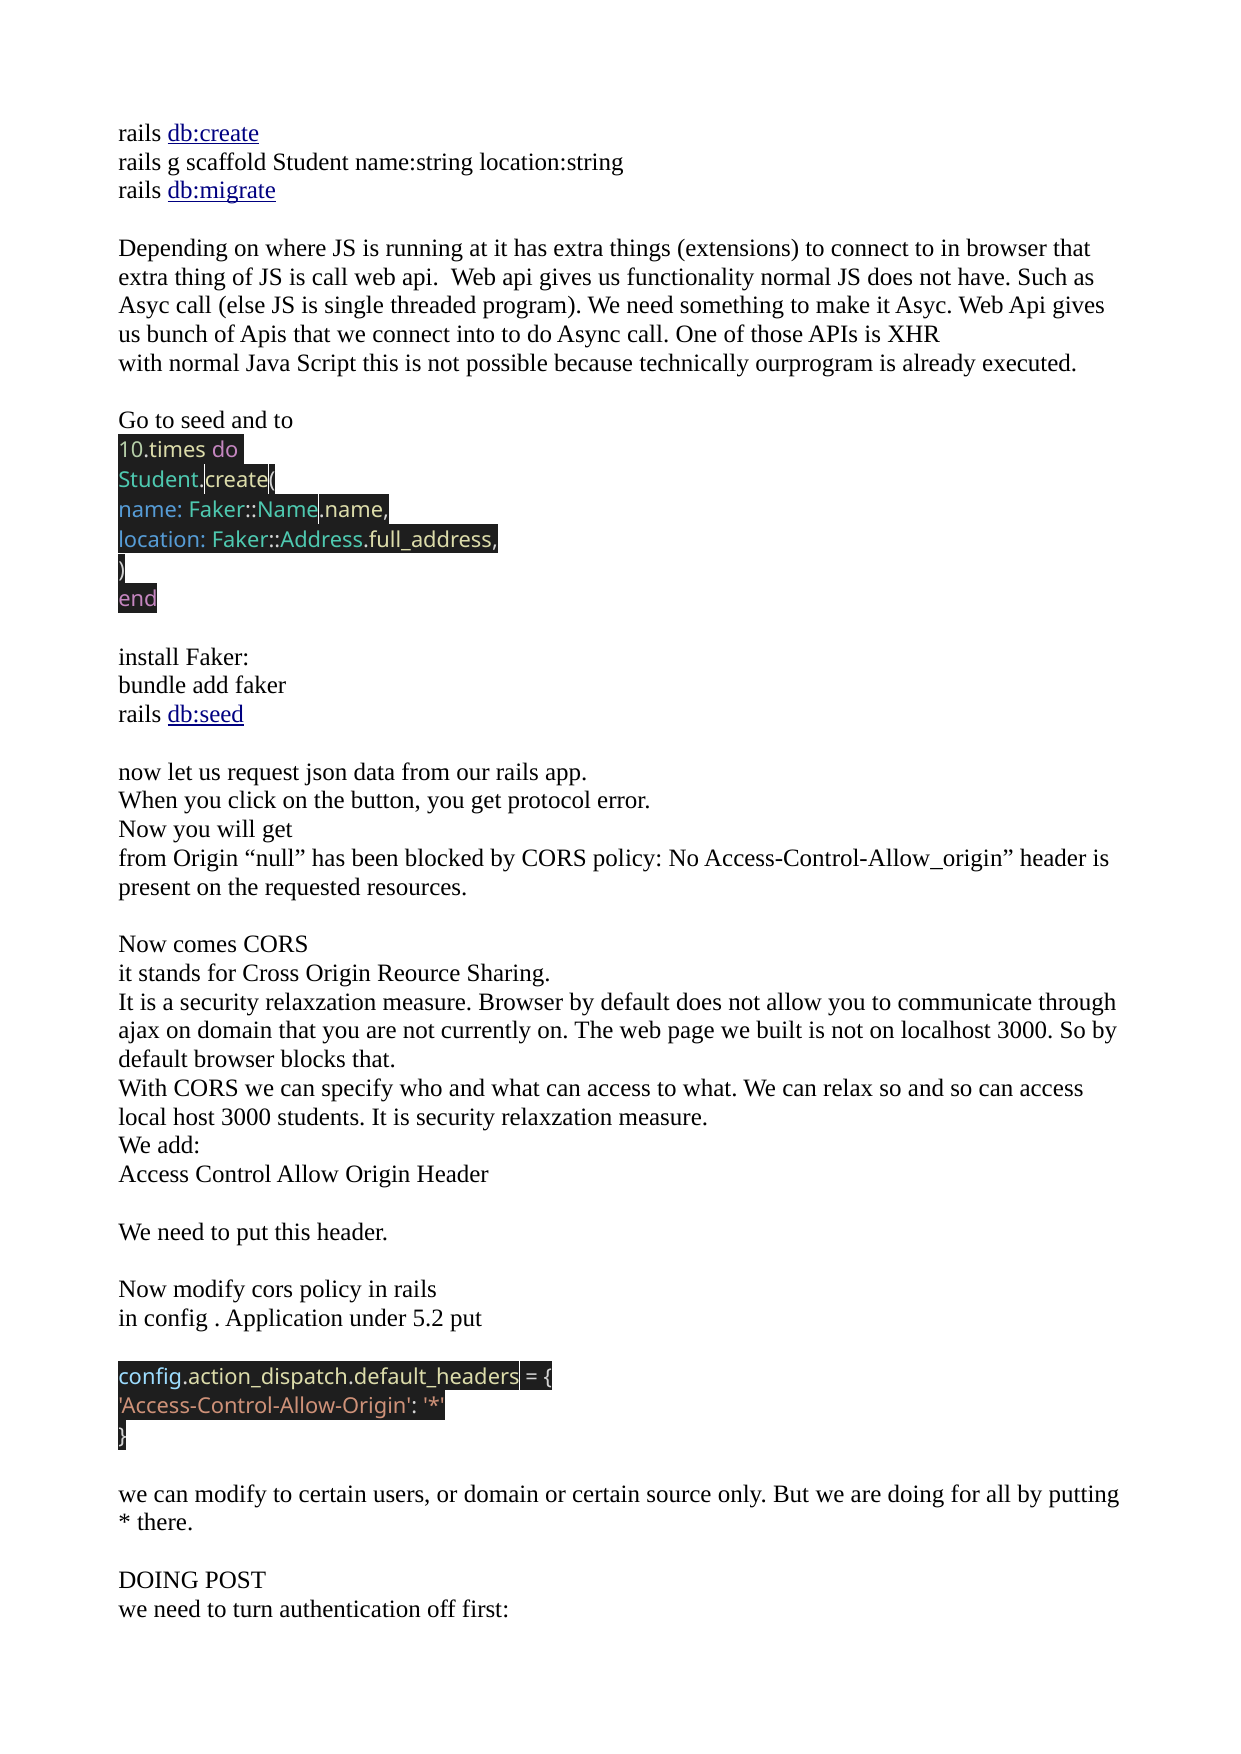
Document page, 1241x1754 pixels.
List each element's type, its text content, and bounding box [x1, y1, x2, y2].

text name: Faker::Name.name, [118, 494, 1122, 524]
text rails db:create [118, 118, 1122, 147]
text } [118, 1420, 1122, 1450]
text location: Faker::Address.full_address, [118, 524, 1122, 553]
text it stands for Cross Origin Reource Sharing. [118, 958, 1122, 987]
text When you click on the button, you get protocol error. [118, 786, 1122, 814]
text Now modify cors policy in rails [118, 1274, 1122, 1303]
text Now comes CORS [118, 929, 1122, 958]
text in config . Application under 5.2 put [118, 1303, 1122, 1332]
text 10.times do [118, 434, 1122, 464]
text 'Access-Control-Allow-Origin': '*' [118, 1390, 1122, 1420]
text config.action_dispatch.default_headers = { [118, 1361, 1122, 1390]
text Go to seed and to [118, 406, 1122, 434]
text we need to turn authentication off first: [118, 1594, 1122, 1622]
text Student.create( [118, 464, 1122, 494]
text we can modify to certain users, or domain or certain source only. But we are doing for all by putting * there. [118, 1479, 1122, 1536]
text rails db:seed [118, 699, 1122, 728]
text bundle add faker [118, 671, 1122, 699]
text We add: [118, 1131, 1122, 1159]
text ) [118, 553, 1122, 583]
text Access Control Allow Origin Header [118, 1159, 1122, 1188]
text from Origin “null” has been blocked by CORS policy: No Access-Control-Allow_origin” header is present on the requested resources. [118, 843, 1122, 901]
text It is a security relaxzation measure. Browser by default does not allow you to communicate through ajax on domain that you are not currently on. The web page we built is not on localhost 3000. So by default browser blocks that. [118, 987, 1122, 1073]
text now let us request json data from our rails app. [118, 757, 1122, 786]
text end [118, 583, 1122, 613]
text Now you will get [118, 814, 1122, 843]
text DOING POST [118, 1565, 1122, 1594]
text rails db:migrate [118, 176, 1122, 204]
text rails g scaffold Student name:string location:string [118, 147, 1122, 176]
text install Faker: [118, 642, 1122, 671]
text With CORS we can specify who and what can access to what. We can relax so and so can access local host 3000 students. It is security relaxzation measure. [118, 1073, 1122, 1131]
text We need to put this header. [118, 1217, 1122, 1246]
text Depending on where JS is running at it has extra things (extensions) to connect to in browser that extra thing of JS is call web api. Web api gives us functionality normal JS does not have. Such as Asyc call (else JS is single threaded program). We need something to make it Asyc. Web Api gives us bunch of Apis that we connect into to do Async call. One of those APIs is XHR [118, 233, 1122, 348]
text with normal Java Script this is not possible because technically ourprogram is already executed. [118, 348, 1122, 377]
